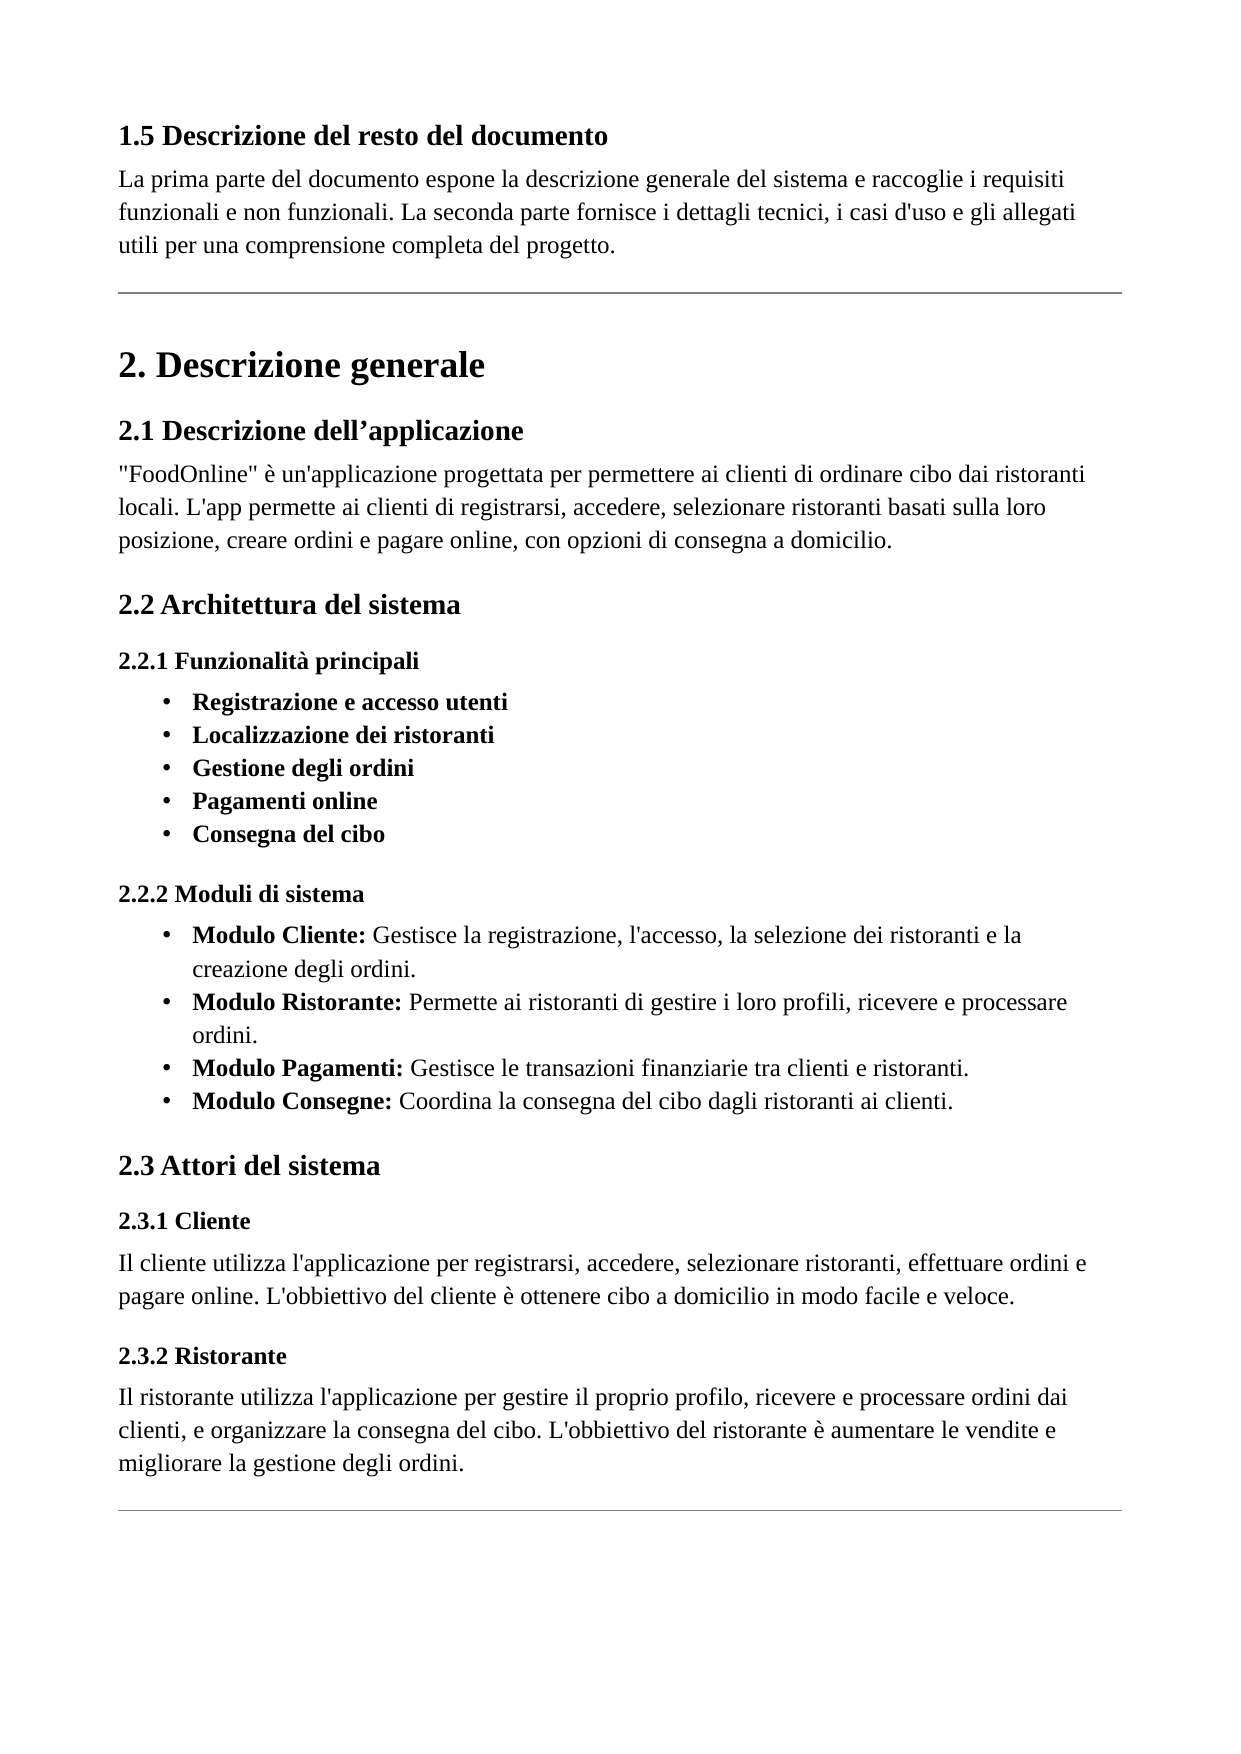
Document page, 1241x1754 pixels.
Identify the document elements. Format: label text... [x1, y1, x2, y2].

subtitle 2.1 Descrizione dell’applicazione [118, 413, 1122, 447]
text Il cliente utilizza l'applicazione per registrarsi, accedere, selezionare ristoranti, effettuare ordini e pagare online. L'obbiettivo del cliente è ottenere cibo a domicilio in modo facile e veloce. [118, 1248, 1122, 1309]
text "FoodOnline" è un'applicazione progettata per permettere ai clienti di ordinare cibo dai ristoranti locali. L'app permette ai clienti di registrarsi, accedere, selezionare ristoranti basati sulla loro posizione, creare ordini e pagare online, con opzioni di consegna a domicilio. [118, 459, 1122, 554]
list Consegna del cibo [162, 819, 1122, 848]
subtitle 2.3.1 Cliente [118, 1206, 1122, 1235]
list Pagamenti online [162, 786, 1122, 815]
list Gestione degli ordini [162, 753, 1122, 782]
subtitle 2.2.1 Funzionalità principali [118, 646, 1122, 675]
list Modulo Cliente: Gestisce la registrazione, l'accesso, la selezione dei ristoranti e la creazione degli ordini. [162, 921, 1122, 982]
list Modulo Ristorante: Permette ai ristoranti di gestire i loro profili, ricevere e processare ordini. [162, 987, 1122, 1048]
subtitle 2.3.2 Ristorante [118, 1341, 1122, 1369]
list Registrazione e accesso utenti [162, 687, 1122, 716]
subtitle 1.5 Descrizione del resto del documento [118, 118, 1122, 152]
subtitle 2.2 Architettura del sistema [118, 587, 1122, 621]
subtitle 2. Descrizione generale [118, 343, 1122, 386]
list Localizzazione dei ristoranti [162, 720, 1122, 749]
subtitle 2.3 Attori del sistema [118, 1148, 1122, 1181]
text Il ristorante utilizza l'applicazione per gestire il proprio profilo, ricevere e processare ordini dai clienti, e organizzare la consegna del cibo. L'obbiettivo del ristorante è aumentare le vendite e migliorare la gestione degli ordini. [118, 1382, 1122, 1477]
subtitle 2.2.2 Moduli di sistema [118, 879, 1122, 908]
list Modulo Consegne: Coordina la consegna del cibo dagli ristoranti ai clienti. [162, 1086, 1122, 1114]
text La prima parte del documento espone la descrizione generale del sistema e raccoglie i requisiti funzionali e non funzionali. La seconda parte fornisce i dettagli tecnici, i casi d'uso e gli allegati utili per una comprensione completa del progetto. [118, 164, 1122, 259]
list Modulo Pagamenti: Gestisce le transazioni finanziarie tra clienti e ristoranti. [162, 1053, 1122, 1081]
